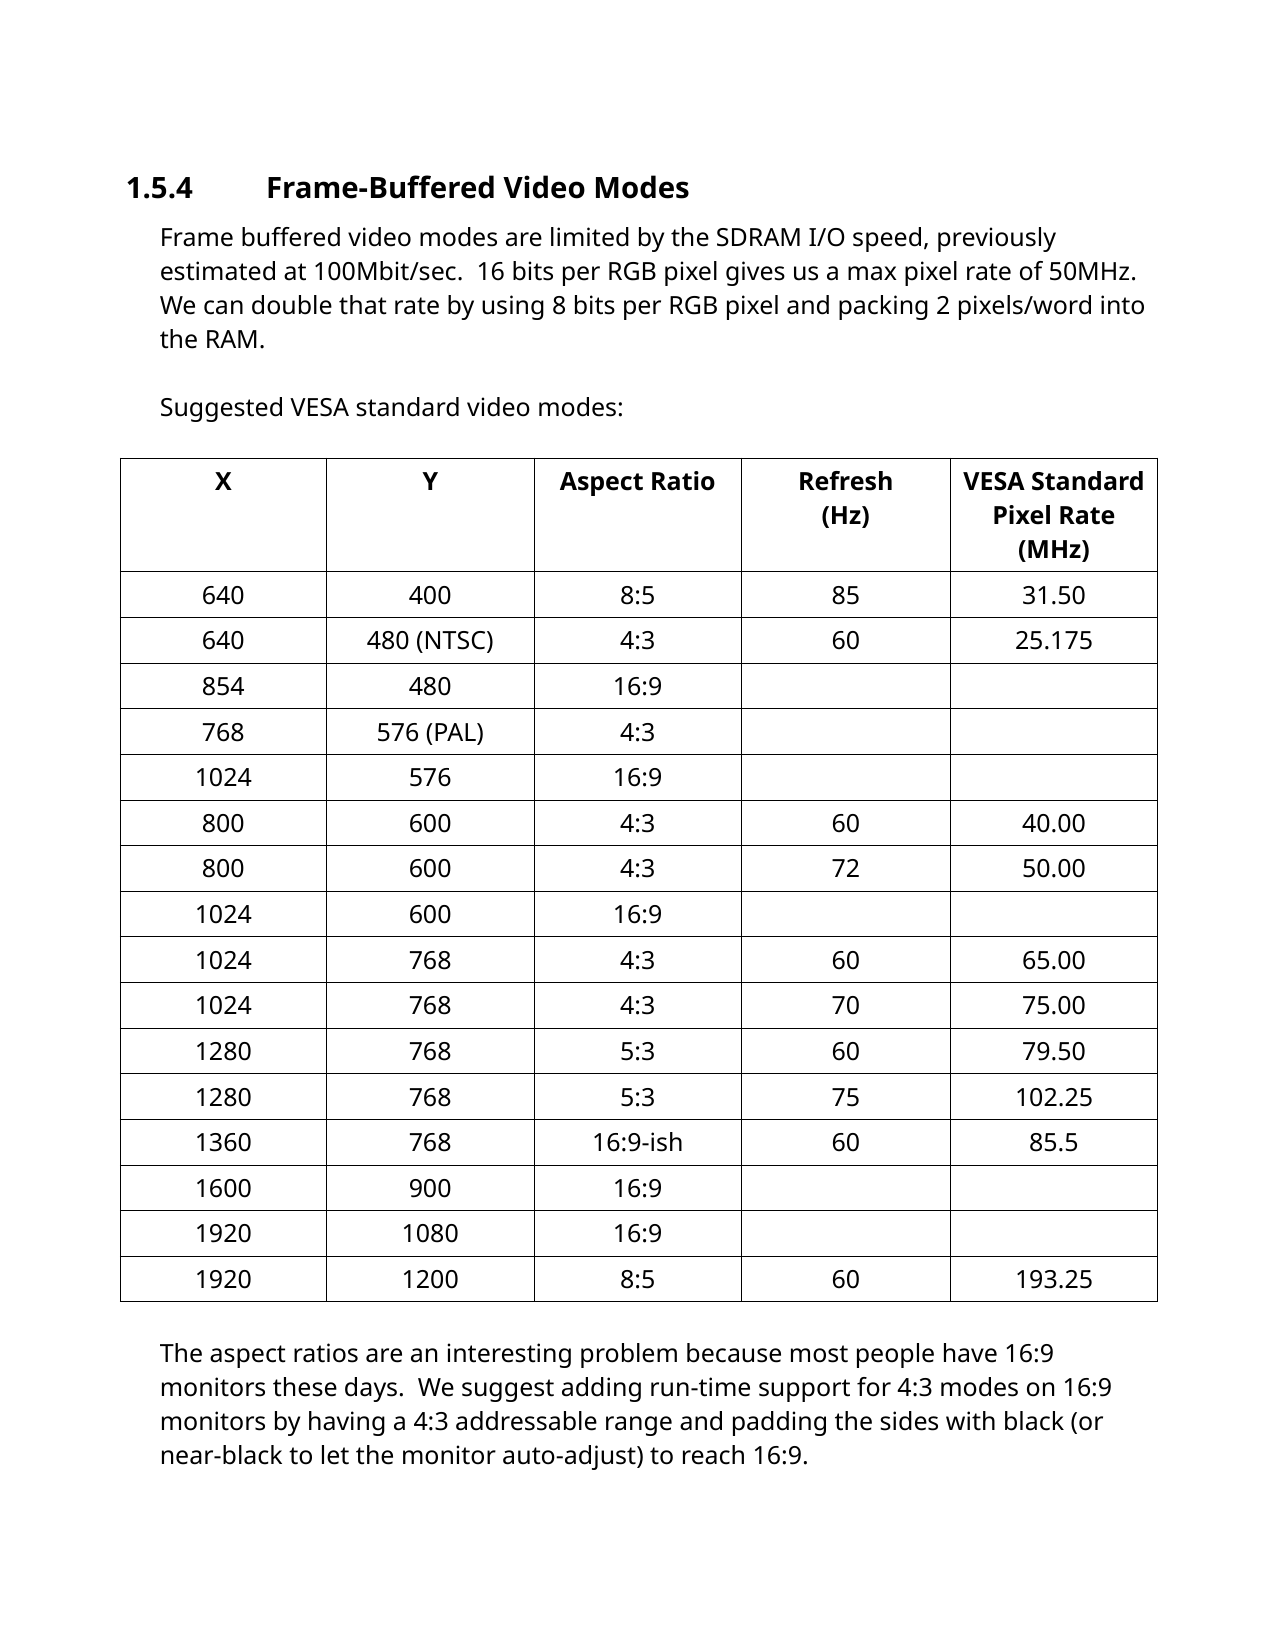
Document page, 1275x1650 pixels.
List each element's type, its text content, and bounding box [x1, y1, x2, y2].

table_cell 1024 [121, 892, 326, 936]
table_cell 40.00 [951, 801, 1157, 845]
table_cell 4:3 [535, 801, 741, 845]
table_cell 1024 [121, 755, 326, 799]
table_cell 640 [121, 572, 326, 617]
table_cell 85.5 [951, 1120, 1157, 1164]
table_cell [951, 709, 1157, 754]
table_cell 193.25 [951, 1257, 1157, 1301]
table_cell 1280 [121, 1074, 326, 1119]
table_cell 1024 [121, 983, 326, 1028]
table_cell 70 [742, 983, 950, 1028]
subtitle Frame-Buffered Video Modes [118, 167, 1157, 207]
table_cell 800 [121, 846, 326, 891]
table_cell 60 [742, 801, 950, 845]
table_cell 768 [327, 1029, 534, 1073]
table_cell 50.00 [951, 846, 1157, 891]
table_cell [742, 709, 950, 754]
table_cell [951, 1211, 1157, 1256]
table_cell 768 [327, 1120, 534, 1164]
table_cell 16:9 [535, 664, 741, 708]
table_cell 60 [742, 618, 950, 663]
table_cell 4:3 [535, 983, 741, 1028]
table_header VESA Standard Pixel Rate (MHz) [951, 459, 1157, 571]
table_cell [742, 1166, 950, 1210]
table_cell [951, 1166, 1157, 1210]
table_cell [951, 892, 1157, 936]
table_cell 480 [327, 664, 534, 708]
table_cell [742, 892, 950, 936]
table_cell 8:5 [535, 572, 741, 617]
table_cell 65.00 [951, 937, 1157, 982]
table_cell 480 (NTSC) [327, 618, 534, 663]
table_cell 72 [742, 846, 950, 891]
table_cell 400 [327, 572, 534, 617]
table_cell 900 [327, 1166, 534, 1210]
table_cell 60 [742, 1029, 950, 1073]
table_cell 85 [742, 572, 950, 617]
table_header Y [327, 459, 534, 571]
table_cell 102.25 [951, 1074, 1157, 1119]
table_cell 1200 [327, 1257, 534, 1301]
table_cell [951, 755, 1157, 799]
table_cell 79.50 [951, 1029, 1157, 1073]
table_cell 8:5 [535, 1257, 741, 1301]
text Suggested VESA standard video modes: [159, 389, 1157, 424]
text The aspect ratios are an interesting problem because most people have 16:9 monitors these days. We suggest adding run-time support for 4:3 modes on 16:9 monitors by having a 4:3 addressable range and padding the sides with black (or near-black to let the monitor auto-adjust) to reach 16:9. [159, 1336, 1157, 1472]
table_cell 1920 [121, 1211, 326, 1256]
table_cell 60 [742, 1257, 950, 1301]
table_cell 4:3 [535, 618, 741, 663]
table_cell 600 [327, 892, 534, 936]
table_cell 4:3 [535, 846, 741, 891]
text Frame buffered video modes are limited by the SDRAM I/O speed, previously estimated at 100Mbit/sec. 16 bits per RGB pixel gives us a max pixel rate of 50MHz. We can double that rate by using 8 bits per RGB pixel and packing 2 pixels/word into the RAM. [159, 219, 1157, 356]
table_cell 31.50 [951, 572, 1157, 617]
table_cell 16:9 [535, 892, 741, 936]
table_cell 800 [121, 801, 326, 845]
table_header Refresh (Hz) [742, 459, 950, 571]
table_cell 1280 [121, 1029, 326, 1073]
table_cell 5:3 [535, 1029, 741, 1073]
table_cell 1920 [121, 1257, 326, 1301]
table_cell [742, 1211, 950, 1256]
table_cell 75 [742, 1074, 950, 1119]
table_cell 768 [327, 983, 534, 1028]
table_cell 640 [121, 618, 326, 663]
table_cell 768 [327, 1074, 534, 1119]
table_cell 16:9 [535, 1211, 741, 1256]
table_cell 600 [327, 846, 534, 891]
table_cell 16:9 [535, 1166, 741, 1210]
table_cell 5:3 [535, 1074, 741, 1119]
table_cell 1360 [121, 1120, 326, 1164]
table_cell 75.00 [951, 983, 1157, 1028]
table_cell 1024 [121, 937, 326, 982]
table_cell 4:3 [535, 709, 741, 754]
table_cell 576 [327, 755, 534, 799]
table_cell 1080 [327, 1211, 534, 1256]
table_cell [951, 664, 1157, 708]
table_cell 576 (PAL) [327, 709, 534, 754]
table_cell 60 [742, 937, 950, 982]
table_cell 25.175 [951, 618, 1157, 663]
table_cell [742, 664, 950, 708]
table_cell 60 [742, 1120, 950, 1164]
table_cell [742, 755, 950, 799]
table_cell 1600 [121, 1166, 326, 1210]
table_header X [121, 459, 326, 571]
table_cell 16:9 [535, 755, 741, 799]
table_cell 768 [121, 709, 326, 754]
table_cell 600 [327, 801, 534, 845]
table_header Aspect Ratio [535, 459, 741, 571]
table_cell 854 [121, 664, 326, 708]
table_cell 4:3 [535, 937, 741, 982]
table_cell 768 [327, 937, 534, 982]
table_cell 16:9-ish [535, 1120, 741, 1164]
